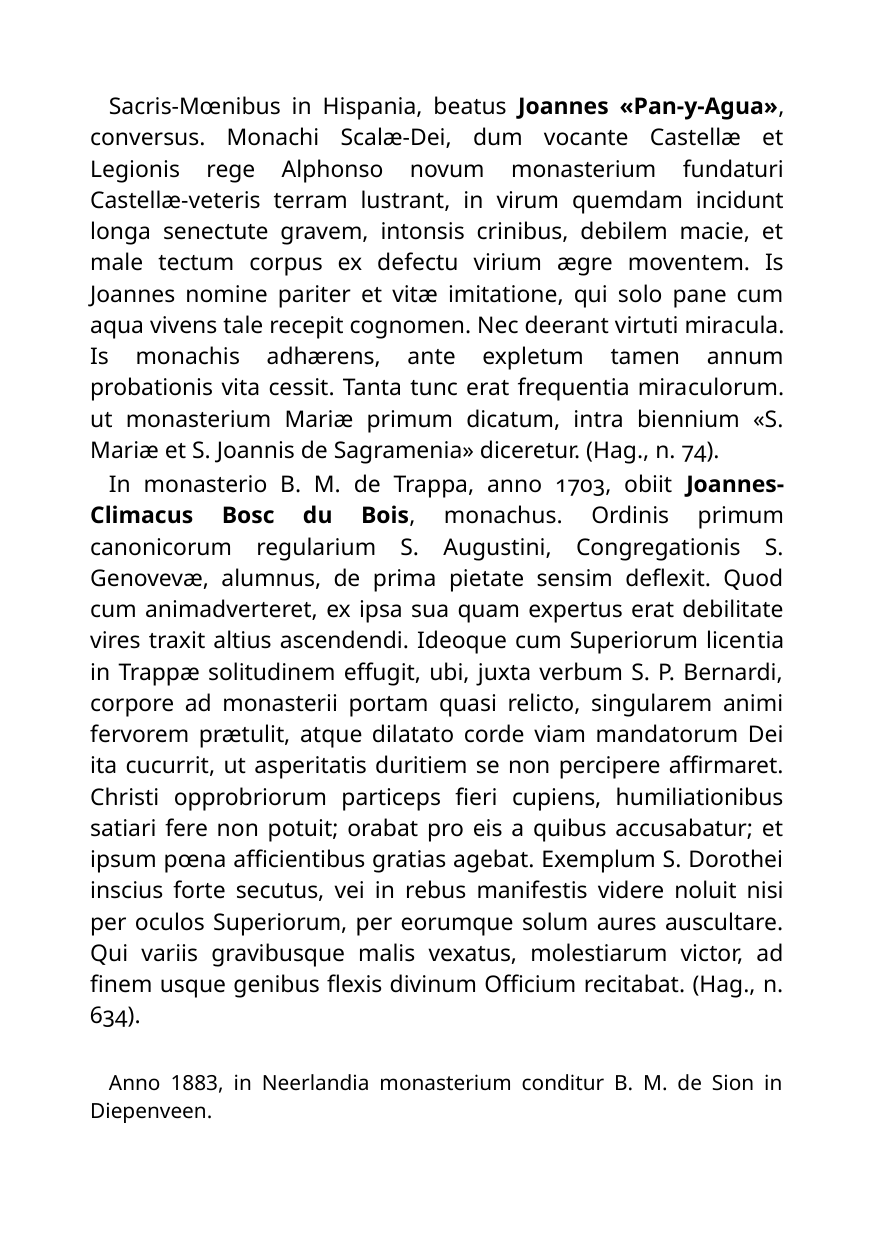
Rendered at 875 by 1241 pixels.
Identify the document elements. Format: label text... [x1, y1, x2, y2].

text Anno 1883, in Neerlandia monasterium conditur B. M. de Sion in Diepenveen. [90, 1068, 784, 1125]
text In monasterio B. M. de Trappa, anno 1703, obiit Joannes-Climacus Bosc du Bois, monachus. Ordinis primum canonicorum regularium S. Augustini, Congregationis S. Genovevæ, alumnus, de prima pietate sensim deflexit. Quod cum animadverteret, ex ipsa sua quam expertus erat debilitate vires traxit altius ascendendi. Ideoque cum Superiorum licen­tia in Trappæ solitudinem effugit, ubi, juxta verbum S. P. Bernardi, corpore ad monasterii portam quasi relicto, singularem animi fervorem prætulit, atque dilatato corde viam mandatorum Dei ita cucurrit, ut asperitatis duritiem se non percipere affirmaret. Christi opprobriorum particeps fieri cupiens, humiliationibus satiari fere non potuit; orabat pro eis a quibus accusabatur; et ipsum pœna afficientibus gratias agebat. Exemplum S. Dorothei inscius forte secutus, vei in rebus manifestis videre noluit nisi per oculos Superiorum, per eorumque solum aures auscultare. Qui variis gravibusque malis vexatus, molestiarum victor, ad finem usque genibus flexis divinum Officium recitabat. (Hag., n. 634). [90, 468, 784, 1031]
text Sacris-Mœnibus in Hispania, beatus Joannes «Pan-y-Agua», conversus. Monachi Scalæ-Dei, dum vocante Castellæ et Legionis rege Alphonso novum monasterium fundaturi Castellæ-veteris terram lustrant, in virum quemdam incidunt longa senectute gravem, intonsis crinibus, debilem macie, et male tectum corpus ex defectu virium ægre moventem. Is Joannes nomine pariter et vitæ imitatione, qui solo pane cum aqua vivens tale recepit cognomen. Nec deerant virtuti mira­cula. Is monachis adhærens, ante expletum tamen annum probationis vita cessit. Tanta tunc erat frequentia mira­culorum. ut monasterium Mariæ primum dicatum, intra biennium «S. Mariæ et S. Joannis de Sagramenia» diceretur. (Hag., n. 74). [90, 90, 784, 465]
